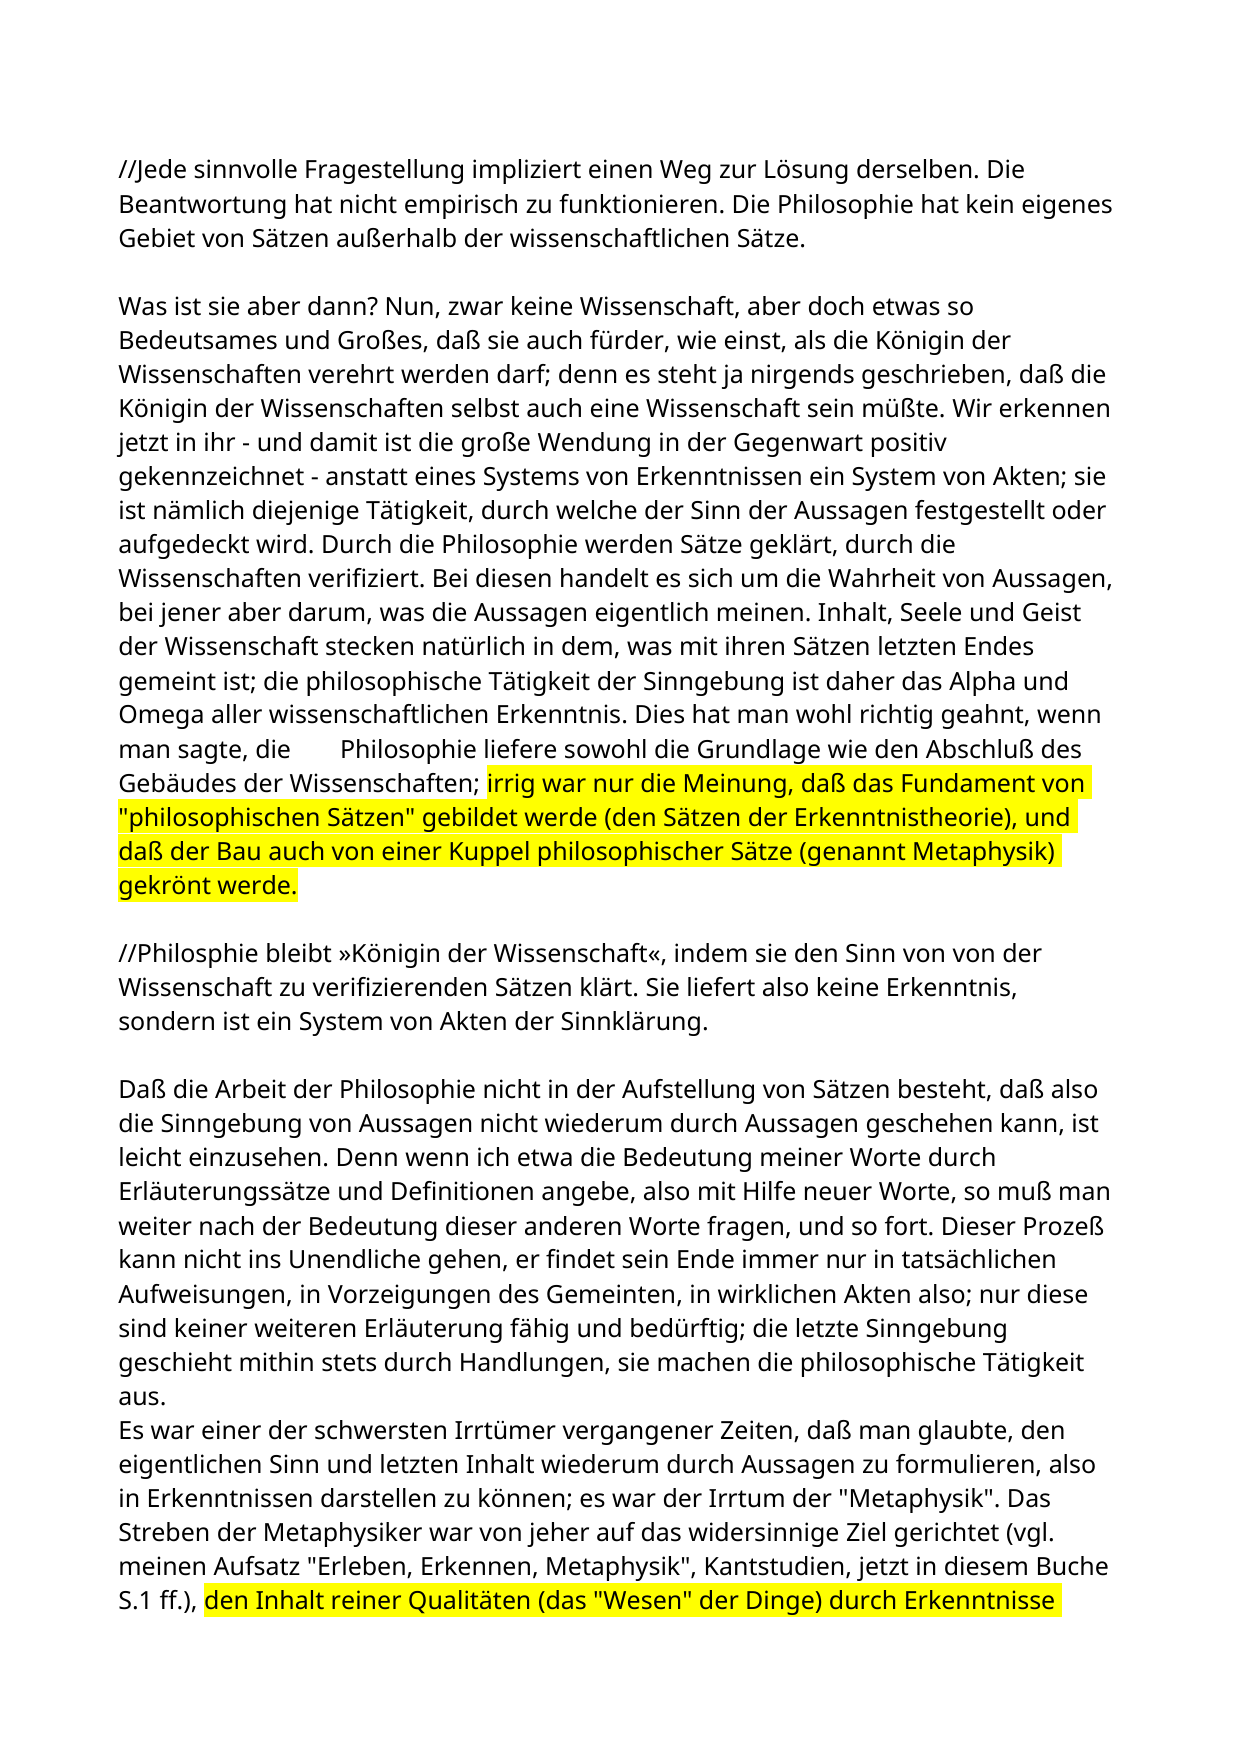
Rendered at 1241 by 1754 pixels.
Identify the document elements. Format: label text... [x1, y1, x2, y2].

text Daß die Arbeit der Philosophie nicht in der Aufstellung von Sätzen besteht, daß also die Sinngebung von Aussagen nicht wiederum durch Aussagen geschehen kann, ist leicht einzusehen. Denn wenn ich etwa die Bedeutung meiner Worte durch Erläuterungssätze und Definitionen angebe, also mit Hilfe neuer Worte, so muß man weiter nach der Bedeutung dieser anderen Worte fragen, und so fort. Dieser Prozeß kann nicht ins Unendliche gehen, er findet sein Ende immer nur in tatsächlichen Aufweisungen, in Vorzeigungen des Gemeinten, in wirklichen Akten also; nur diese sind keiner weiteren Erläuterung fähig und bedürftig; die letzte Sinngebung geschieht mithin stets durch Handlungen, sie machen die philosophische Tätigkeit aus. [118, 1072, 1122, 1412]
text Was ist sie aber dann? Nun, zwar keine Wissenschaft, aber doch etwas so Bedeutsames und Großes, daß sie auch fürder, wie einst, als die Königin der Wissenschaften verehrt werden darf; denn es steht ja nirgends geschrieben, daß die Königin der Wissenschaften selbst auch eine Wissenschaft sein müßte. Wir erkennen jetzt in ihr - und damit ist die große Wendung in der Gegenwart positiv gekennzeichnet - anstatt eines Systems von Erkenntnissen ein System von Akten; sie ist nämlich diejenige Tätigkeit, durch welche der Sinn der Aussagen festgestellt oder aufgedeckt wird. Durch die Philosophie werden Sätze geklärt, durch die Wissenschaften verifiziert. Bei diesen handelt es sich um die Wahrheit von Aussagen, bei jener aber darum, was die Aussagen eigentlich meinen. Inhalt, Seele und Geist der Wissenschaft stecken natürlich in dem, was mit ihren Sätzen letzten Endes gemeint ist; die philosophische Tätigkeit der Sinngebung ist daher das Alpha und Omega aller wissenschaftlichen Erkenntnis. Dies hat man wohl richtig geahnt, wenn man sagte, die Philosophie liefere sowohl die Grundlage wie den Abschluß des Gebäudes der Wissenschaften; irrig war nur die Meinung, daß das Fundament von "philosophischen Sätzen" gebildet werde (den Sätzen der Erkenntnistheorie), und daß der Bau auch von einer Kuppel philosophischer Sätze (genannt Metaphysik) gekrönt werde. [118, 288, 1122, 902]
text Es war einer der schwersten Irrtümer vergangener Zeiten, daß man glaubte, den eigentlichen Sinn und letzten Inhalt wiederum durch Aussagen zu formulieren, also in Erkenntnissen darstellen zu können; es war der Irrtum der "Metaphysik". Das Streben der Metaphysiker war von jeher auf das widersinnige Ziel gerichtet (vgl. meinen Aufsatz "Erleben, Erkennen, Metaphysik", Kantstudien, jetzt in diesem Buche S.1 ff.), den Inhalt reiner Qualitäten (das "Wesen" der Dinge) durch Erkenntnisse [118, 1412, 1122, 1617]
text //Philosphie bleibt »Königin der Wissenschaft«, indem sie den Sinn von von der Wissenschaft zu verifizierenden Sätzen klärt. Sie liefert also keine Erkenntnis, sondern ist ein System von Akten der Sinnklärung. [118, 936, 1122, 1038]
text //Jede sinnvolle Fragestellung impliziert einen Weg zur Lösung derselben. Die Beantwortung hat nicht empirisch zu funktionieren. Die Philosophie hat kein eigenes Gebiet von Sätzen außerhalb der wissenschaftlichen Sätze. [118, 152, 1122, 254]
